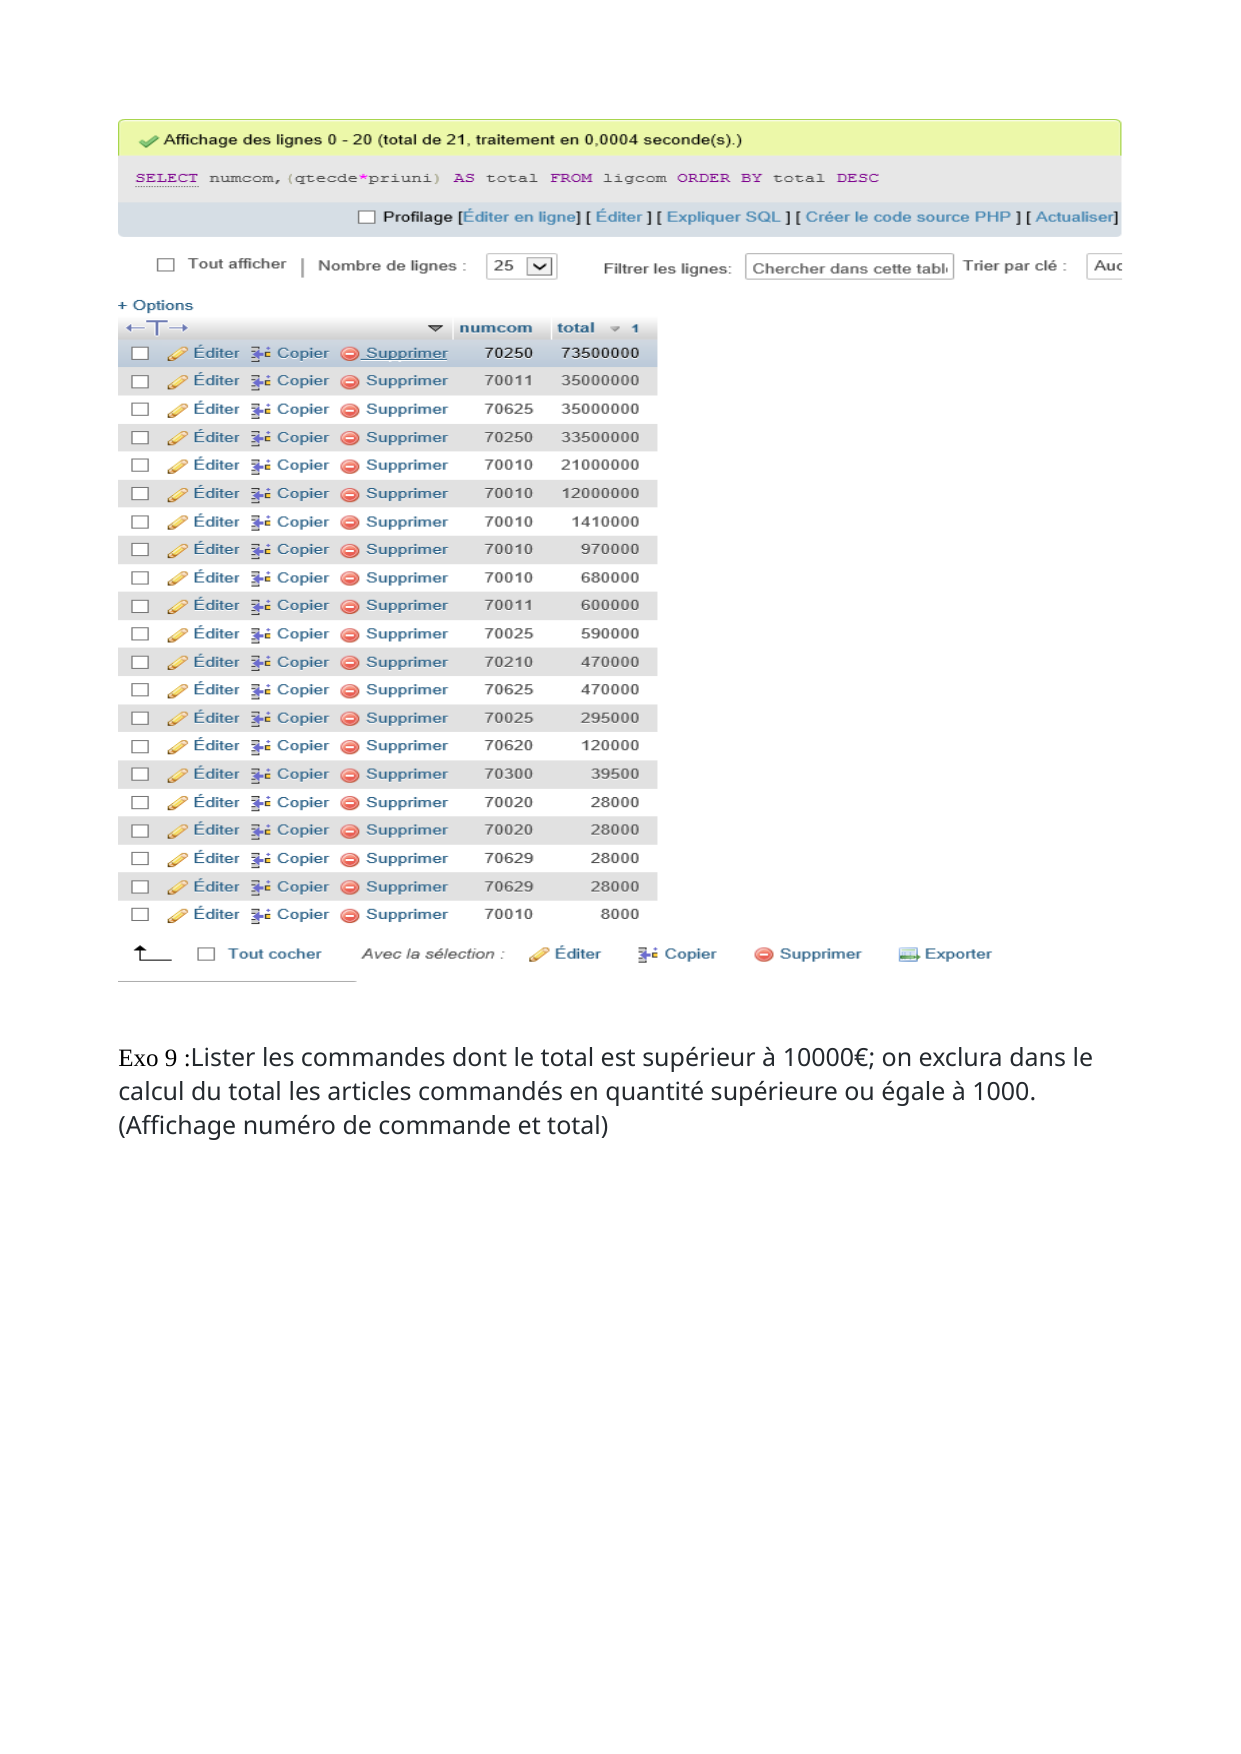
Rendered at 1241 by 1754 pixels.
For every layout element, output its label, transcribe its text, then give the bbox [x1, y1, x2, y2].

picture [118, 118, 1123, 982]
text Exo 9 :Lister les commandes dont le total est supérieur à 10000€; on exclura dans le calcul du total les articles commandés en quantité supérieure ou égale à 1000.(Affichage numéro de commande et total) [118, 1039, 1122, 1141]
